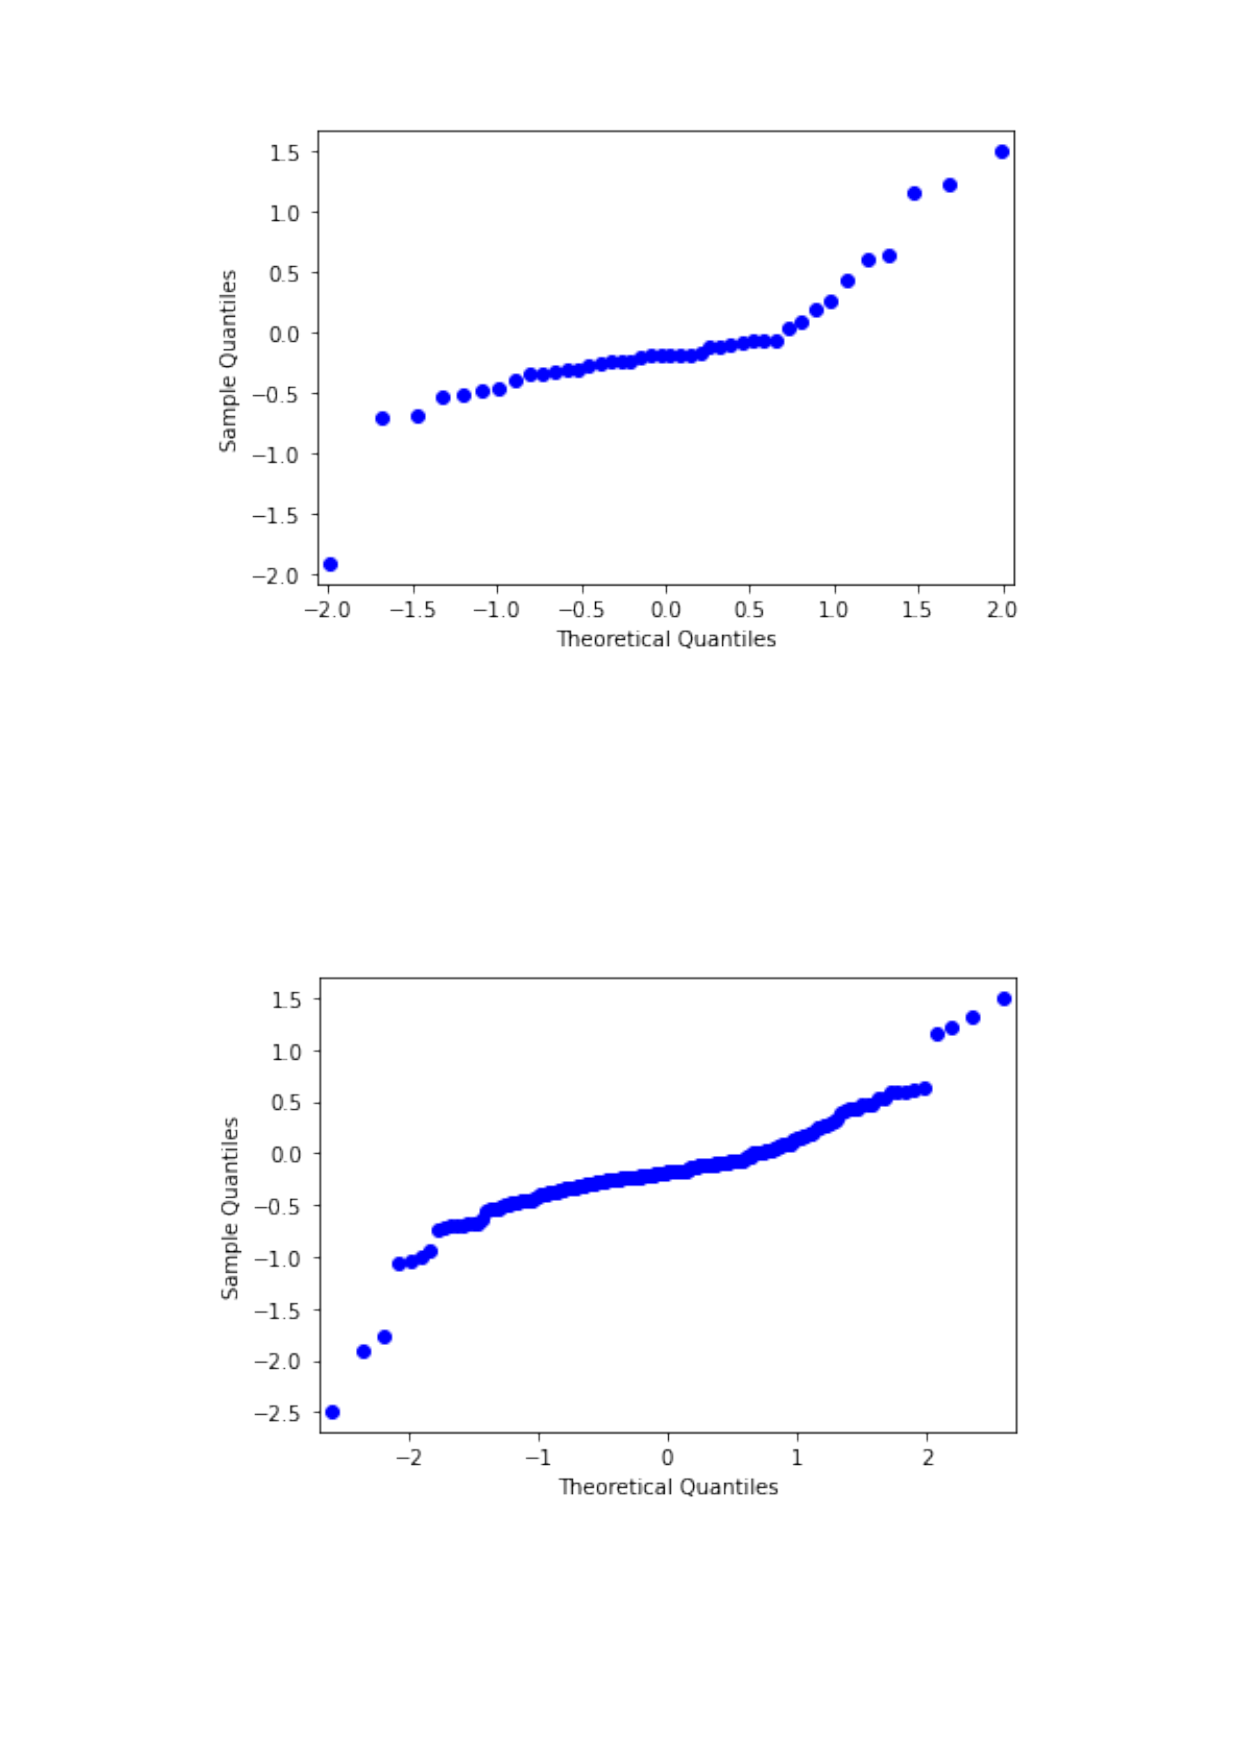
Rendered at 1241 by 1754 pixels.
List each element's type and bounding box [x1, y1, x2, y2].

picture [207, 118, 1033, 664]
picture [209, 966, 1031, 1512]
